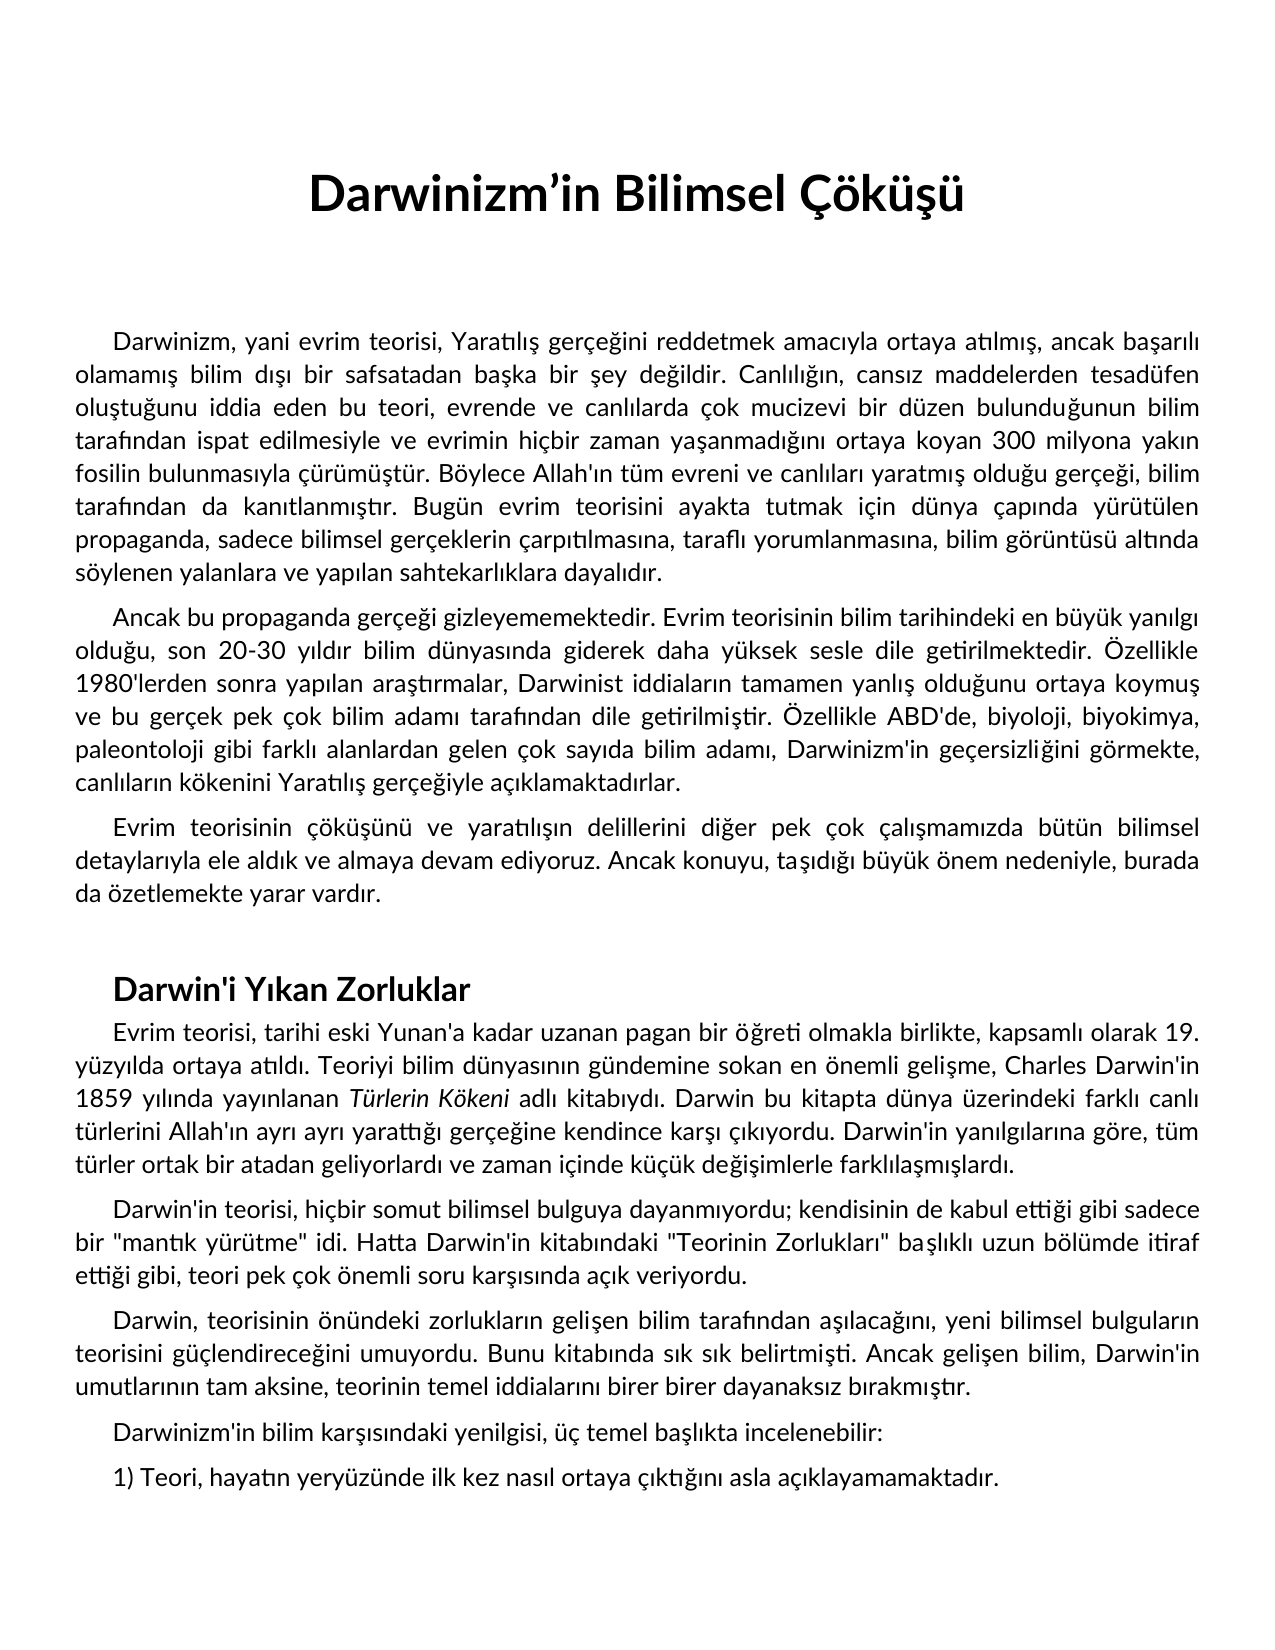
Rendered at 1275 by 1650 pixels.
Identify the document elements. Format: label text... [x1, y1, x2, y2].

subtitle Darwinizm’in Bilimsel Çöküşü [75, 162, 1200, 222]
text Darwinizm'in bilim karşısındaki yenilgisi, üç temel başlıkta incelenebilir: [75, 1416, 1200, 1446]
text Darwin'in teorisi, hiçbir somut bilimsel bulguya dayanmıyordu; kendisinin de kabul ettiği gibi sadece bir "mantık yürütme" idi. Hatta Darwin'in kitabındaki "Teorinin Zorlukları" başlıklı uzun bölümde itiraf ettiği gibi, teori pek çok önemli soru karşısında açık veriyordu. [75, 1194, 1200, 1289]
text Ancak bu propaganda gerçeği gizleyememektedir. Evrim teorisinin bilim tarihindeki en büyük yanılgı olduğu, son 20-30 yıldır bilim dünyasında giderek daha yüksek sesle dile getirilmektedir. Özellikle 1980'lerden sonra yapılan araştırmalar, Darwinist iddiaların tamamen yanlış olduğunu ortaya koymuş ve bu gerçek pek çok bilim adamı tarafından dile getirilmiştir. Özellikle ABD'de, biyoloji, biyokimya, paleontoloji gibi farklı alanlardan gelen çok sayıda bilim adamı, Darwinizm'in geçersizliğini görmekte, canlıların kökenini Yaratılış gerçeğiyle açıklamaktadırlar. [75, 602, 1200, 796]
subtitle Darwin'i Yıkan Zorluklar [112, 968, 1200, 1008]
text Evrim teorisi, tarihi eski Yunan'a kadar uzanan pagan bir öğreti olmakla birlikte, kapsamlı olarak 19. yüzyılda ortaya atıldı. Teoriyi bilim dünyasının gündemine sokan en önemli gelişme, Charles Darwin'in 1859 yılında yayınlanan Türlerin Kökeni adlı kitabıydı. Darwin bu kitapta dünya üzerindeki farklı canlı türlerini Allah'ın ayrı ayrı yarattığı gerçeğine kendince karşı çıkıyordu. Darwin'in yanılgılarına göre, tüm türler ortak bir atadan geliyorlardı ve zaman içinde küçük değişimlerle farklılaşmışlardı. [75, 1017, 1200, 1178]
text Evrim teorisinin çöküşünü ve yaratılışın delillerini diğer pek çok çalışmamızda bütün bilimsel detaylarıyla ele aldık ve almaya devam ediyoruz. Ancak konuyu, taşıdığı büyük önem nedeniyle, burada da özetlemekte yarar vardır. [75, 812, 1200, 907]
text Darwinizm, yani evrim teorisi, Yaratılış gerçeğini reddetmek amacıyla ortaya atılmış, ancak başarılı olamamış bilim dışı bir safsatadan başka bir şey değildir. Canlılığın, cansız maddelerden tesadüfen oluştuğunu iddia eden bu teori, evrende ve canlılarda çok mucizevi bir düzen bulunduğunun bilim tarafından ispat edilmesiyle ve evrimin hiçbir zaman yaşanmadığını ortaya koyan 300 milyona yakın fosilin bulunmasıyla çürümüştür. Böylece Allah'ın tüm evreni ve canlıları yaratmış olduğu gerçeği, bilim tarafından da kanıtlanmıştır. Bugün evrim teorisini ayakta tutmak için dünya çapında yürütülen propaganda, sadece bilimsel gerçeklerin çarpıtılmasına, taraflı yorumlanmasına, bilim görüntüsü altında söylenen yalanlara ve yapılan sahtekarlıklara dayalıdır. [75, 326, 1200, 586]
text Darwin, teorisinin önündeki zorlukların gelişen bilim tarafından aşılacağını, yeni bilimsel bulguların teorisini güçlendireceğini umuyordu. Bunu kitabında sık sık belirtmişti. Ancak gelişen bilim, Darwin'in umutlarının tam aksine, teorinin temel iddialarını birer birer dayanaksız bırakmıştır. [75, 1305, 1200, 1401]
text 1) Teori, hayatın yeryüzünde ilk kez nasıl ortaya çıktığını asla açıklayamamaktadır. [75, 1462, 1200, 1492]
